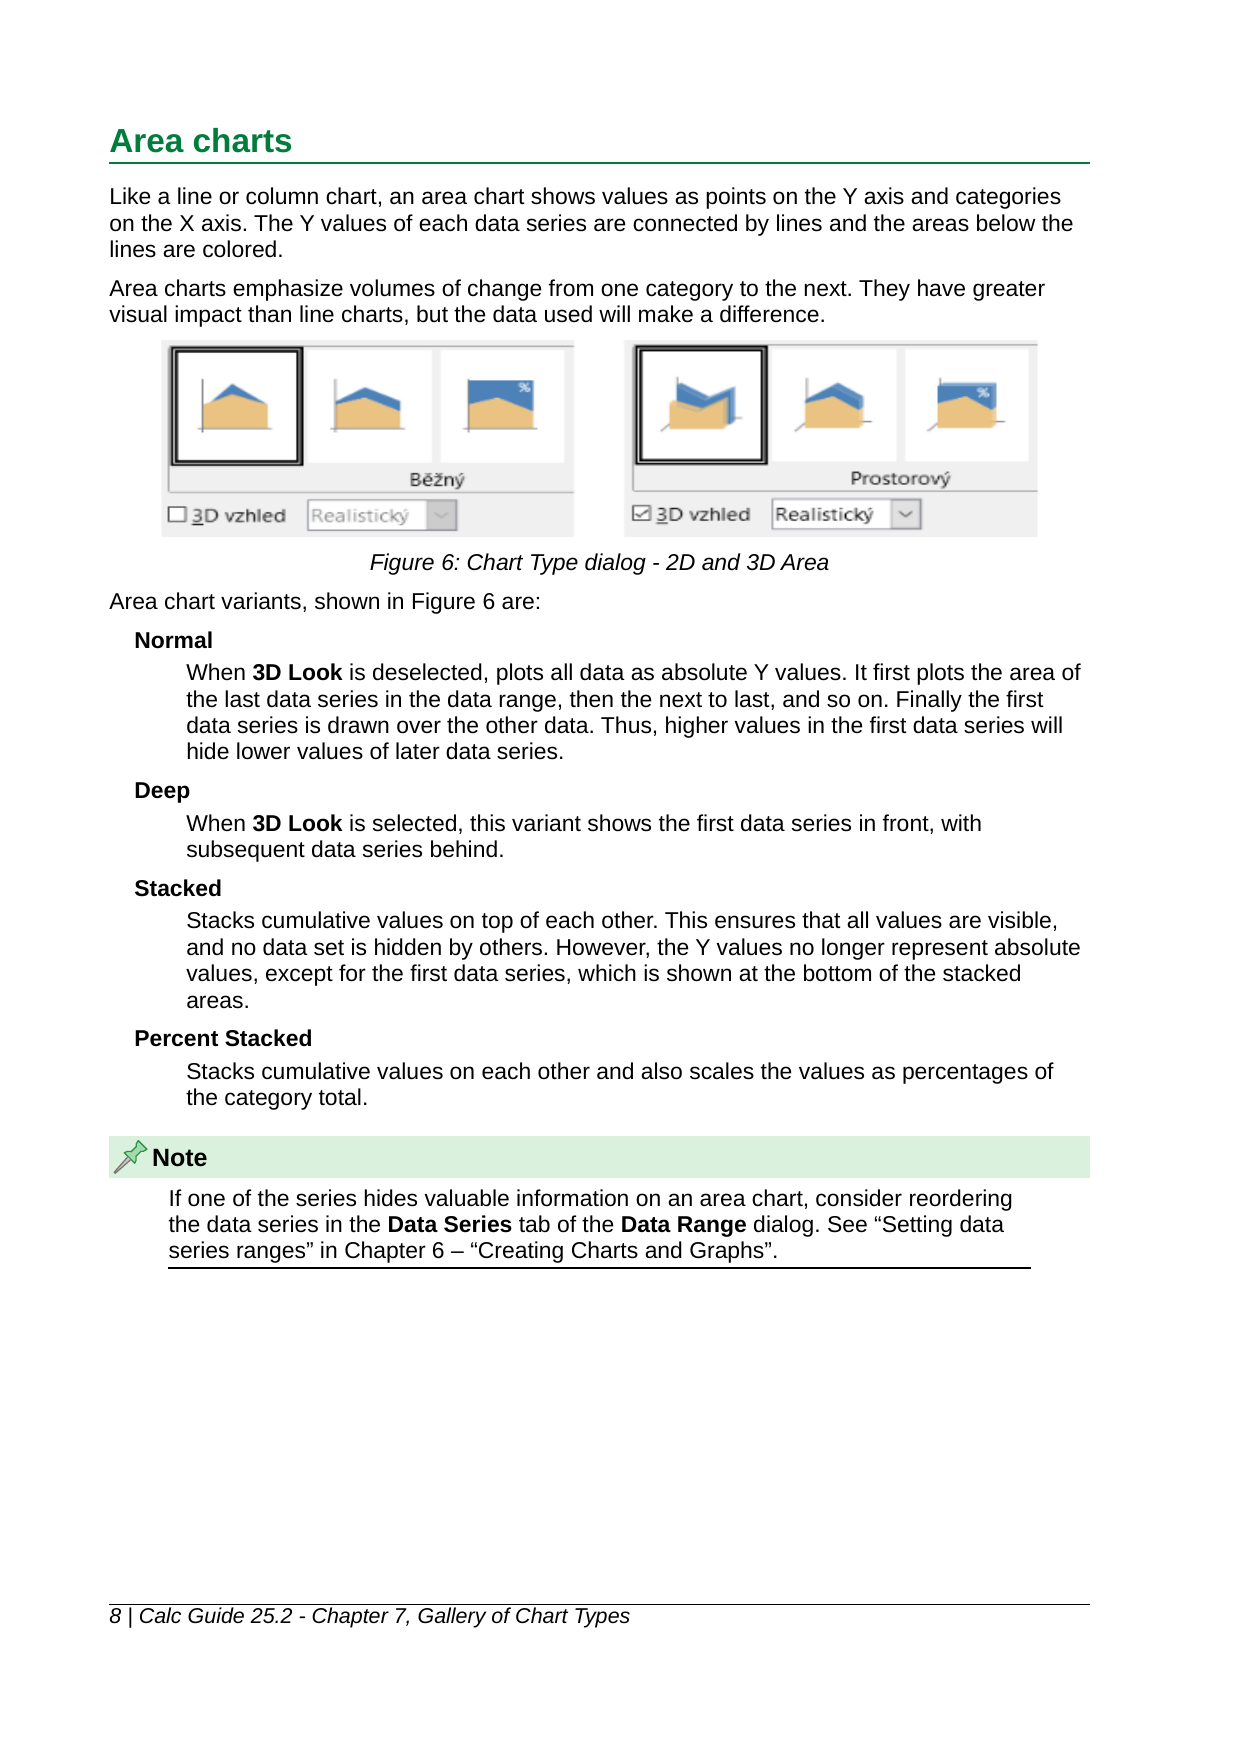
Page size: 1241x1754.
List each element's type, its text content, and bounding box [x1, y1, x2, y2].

text Deep [134, 777, 1090, 803]
picture [161, 340, 1038, 537]
text Stacked [134, 875, 1090, 901]
text Like a line or column chart, an area chart shows values as points on the Y axis and categories on the X axis. The Y values of each data series are connected by lines and the areas below the lines are colored. [109, 183, 1090, 262]
subtitle Note [151, 1136, 1090, 1178]
text Percent Stacked [134, 1025, 1090, 1052]
text Stacks cumulative values on each other and also scales the values as percentages of the category total. [186, 1058, 1090, 1111]
text When 3D Look is selected, this variant shows the first data series in front, with subsequent data series behind. [186, 810, 1090, 862]
subtitle Area charts [109, 121, 1090, 162]
text If one of the series hides valuable information on an area chart, consider reordering the data series in the Data Series tab of the Data Range dialog. See “Setting data series ranges” in Chapter 6 – “Creating Charts and Graphs”. [168, 1185, 1031, 1267]
text When 3D Look is deselected, plots all data as absolute Y values. It first plots the area of the last data series in the data range, then the next to last, and so on. Finally the first data series is drawn over the other data. Thus, higher values in the first data series will hide lower values of later data series. [186, 659, 1090, 764]
list Area chart variants, shown in Figure 6 are: [109, 588, 1090, 614]
text Area charts emphasize volumes of change from one category to the next. They have greater visual impact than line charts, but the data used will make a difference. [109, 275, 1090, 328]
text Stacks cumulative values on top of each other. This ensures that all values are visible, and no data set is hidden by others. However, the Y values no longer represent absolute values, except for the first data series, which is shown at the bottom of the stacked areas. [186, 907, 1090, 1013]
text Normal [134, 627, 1090, 653]
text Figure 6: Chart Type dialog - 2D and 3D Area [161, 549, 1037, 575]
